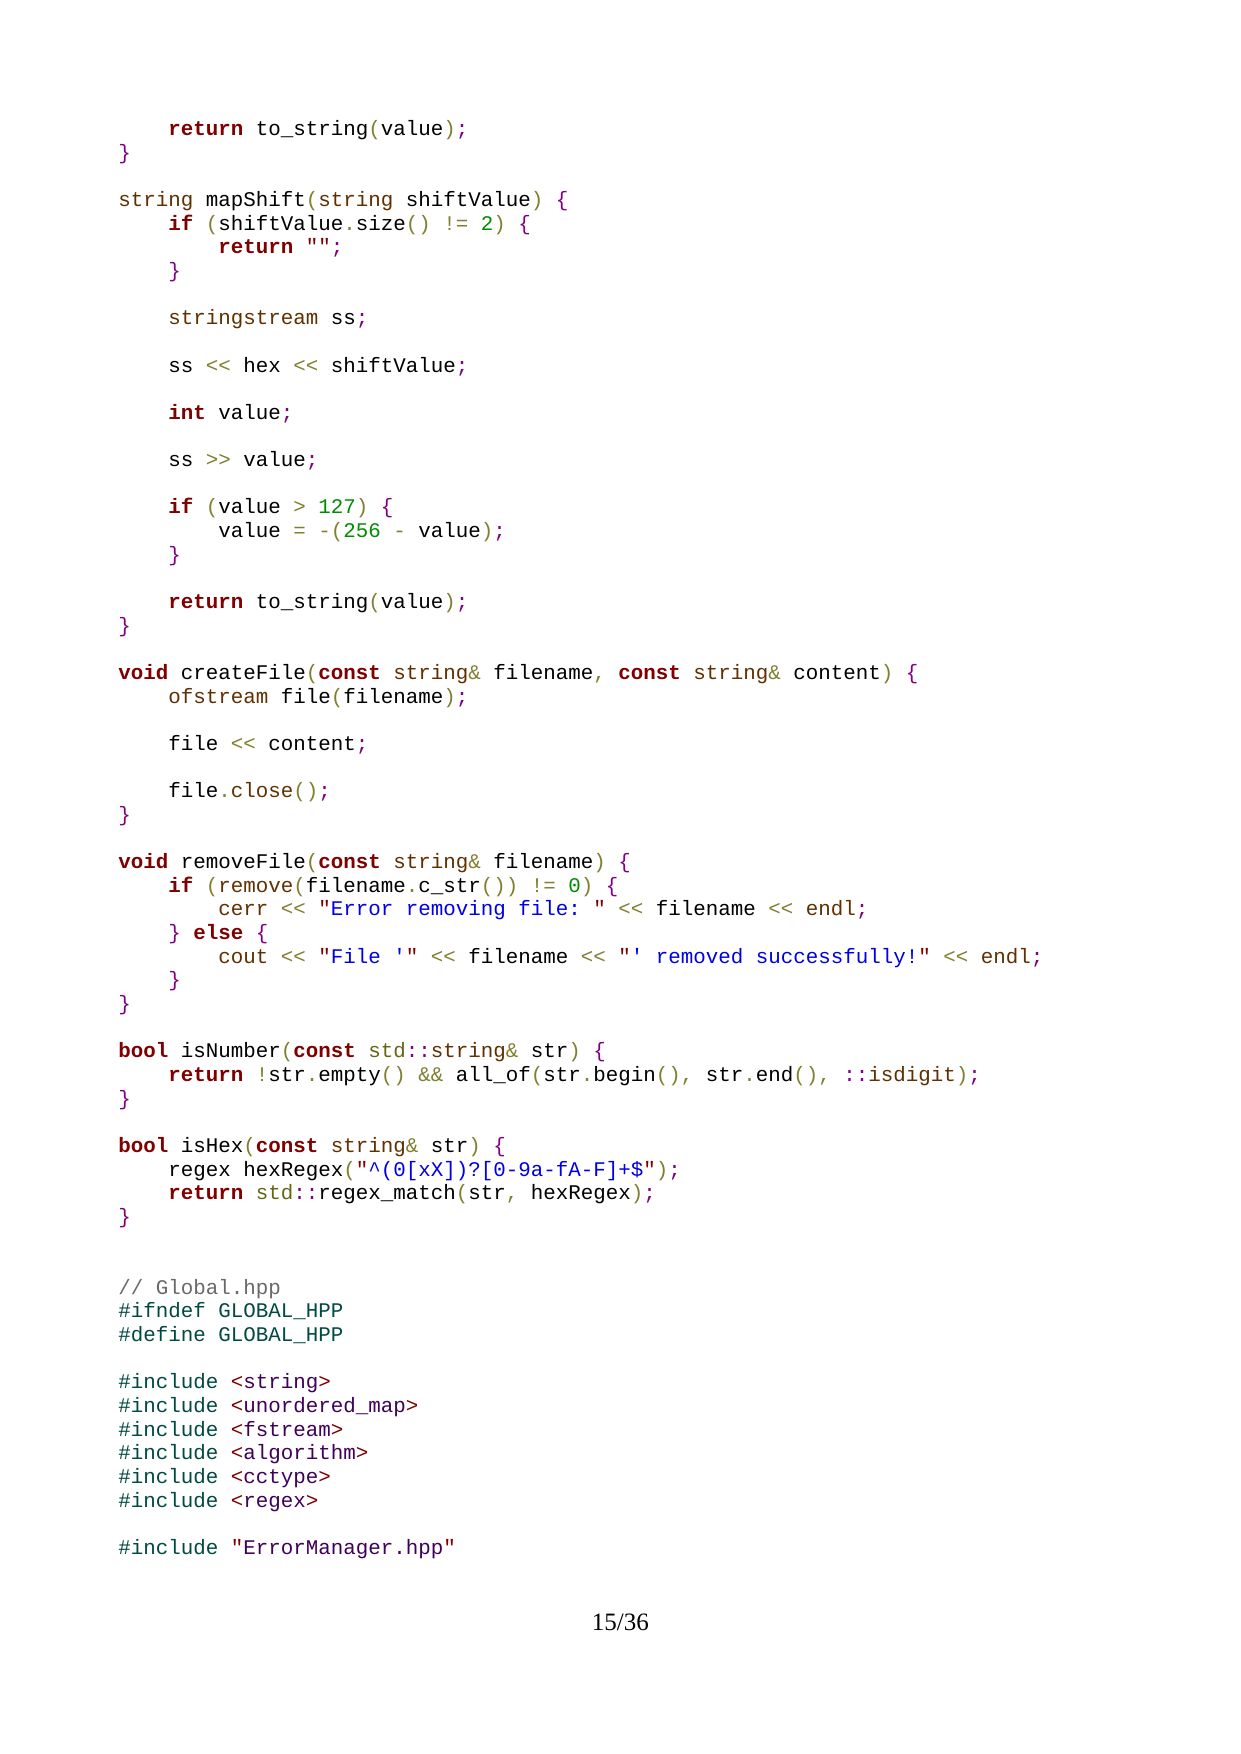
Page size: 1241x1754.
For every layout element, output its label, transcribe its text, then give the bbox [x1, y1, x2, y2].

text return ""; [118, 236, 1122, 260]
text #include <algorithm> [118, 1442, 1122, 1466]
text #include <regex> [118, 1489, 1122, 1513]
text // Global.hpp [118, 1277, 1122, 1300]
text regex hexRegex("^(0[xX])?[0-9a-fA-F]+$"); [118, 1158, 1122, 1182]
text ss << hex << shiftValue; [118, 354, 1122, 378]
text return !str.empty() && all_of(str.begin(), str.end(), ::isdigit); [118, 1064, 1122, 1088]
text #include <string> [118, 1371, 1122, 1395]
text ofstream file(filename); [118, 686, 1122, 709]
text void createFile(const string& filename, const string& content) { [118, 662, 1122, 686]
text file << content; [118, 733, 1122, 757]
text } [118, 260, 1122, 284]
text bool isNumber(const std::string& str) { [118, 1040, 1122, 1064]
text int value; [118, 402, 1122, 426]
text bool isHex(const string& str) { [118, 1135, 1122, 1158]
text } [118, 142, 1122, 165]
text cerr << "Error removing file: " << filename << endl; [118, 898, 1122, 922]
text } else { [118, 922, 1122, 946]
text if (shiftValue.size() != 2) { [118, 213, 1122, 236]
text } [118, 1088, 1122, 1111]
text if (value > 127) { [118, 496, 1122, 520]
text } [118, 544, 1122, 567]
text ss >> value; [118, 449, 1122, 473]
text #include <fstream> [118, 1419, 1122, 1442]
text #define GLOBAL_HPP [118, 1324, 1122, 1348]
text cout << "File '" << filename << "' removed successfully!" << endl; [118, 946, 1122, 969]
text value = -(256 - value); [118, 520, 1122, 544]
text #include <unordered_map> [118, 1395, 1122, 1419]
text } [118, 1206, 1122, 1229]
text file.close(); [118, 780, 1122, 804]
text #include "ErrorManager.hpp" [118, 1537, 1122, 1561]
text return std::regex_match(str, hexRegex); [118, 1182, 1122, 1206]
text } [118, 804, 1122, 827]
text } [118, 993, 1122, 1017]
text void removeFile(const string& filename) { [118, 851, 1122, 875]
text } [118, 969, 1122, 993]
text return to_string(value); [118, 118, 1122, 142]
text if (remove(filename.c_str()) != 0) { [118, 875, 1122, 898]
text return to_string(value); [118, 591, 1122, 615]
text stringstream ss; [118, 307, 1122, 331]
text } [118, 615, 1122, 638]
text #ifndef GLOBAL_HPP [118, 1300, 1122, 1324]
text string mapShift(string shiftValue) { [118, 189, 1122, 213]
text #include <cctype> [118, 1466, 1122, 1489]
